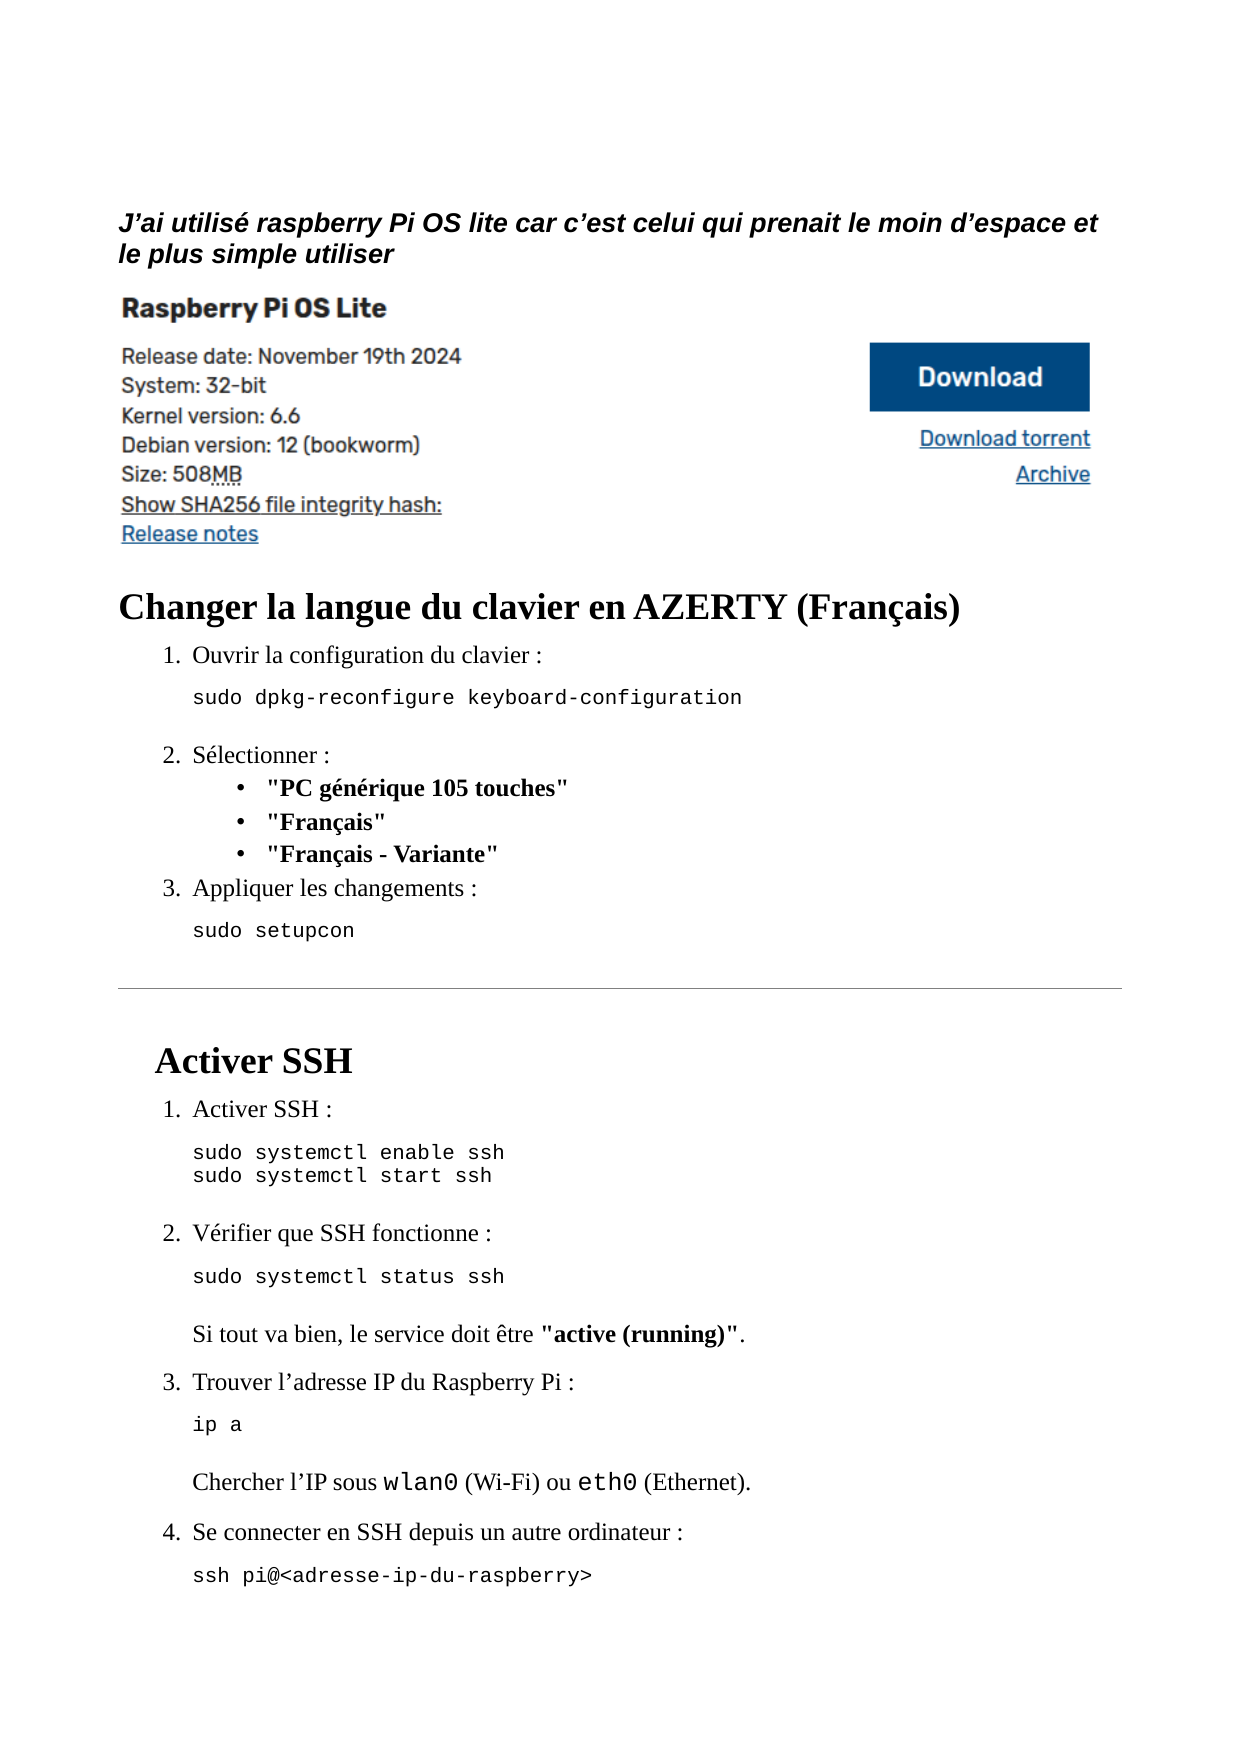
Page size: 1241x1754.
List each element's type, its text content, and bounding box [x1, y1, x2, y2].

list ssh pi@<adresse-ip-du-raspberry> [162, 1565, 1122, 1589]
list Trouver l’adresse IP du Raspberry Pi : [162, 1367, 1122, 1396]
list Si tout va bien, le service doit être "active (running)". [162, 1319, 1122, 1348]
list Chercher l’IP sous wlan0 (Wi-Fi) ou eth0 (Ethernet). [162, 1467, 1122, 1498]
list "Français - Variante" [236, 839, 1122, 868]
subtitle 🔗 Activer SSH [118, 1038, 1122, 1082]
list Sélectionner : [162, 741, 1122, 769]
list "PC générique 105 touches" [236, 773, 1122, 802]
list Ouvrir la configuration du clavier : [162, 640, 1122, 668]
list Vérifier que SSH fonctionne : [162, 1218, 1122, 1247]
list ip a [162, 1414, 1122, 1438]
subtitle J’ai utilisé raspberry Pi OS lite car c’est celui qui prenait le moin d’espace et le plus simple utiliser [118, 207, 1122, 269]
list Se connecter en SSH depuis un autre ordinateur : [162, 1517, 1122, 1546]
picture [110, 275, 1115, 585]
list sudo systemctl start ssh [162, 1165, 1122, 1189]
list sudo systemctl status ssh [162, 1266, 1122, 1290]
subtitle Changer la langue du clavier en AZERTY (Français) [118, 303, 1122, 627]
list Appliquer les changements : [162, 873, 1122, 901]
list sudo systemctl enable ssh [162, 1142, 1122, 1165]
list sudo setupcon [162, 920, 1122, 944]
list Activer SSH : [162, 1094, 1122, 1123]
list "Français" [236, 807, 1122, 835]
list sudo dpkg-reconfigure keyboard-configuration [162, 687, 1122, 711]
